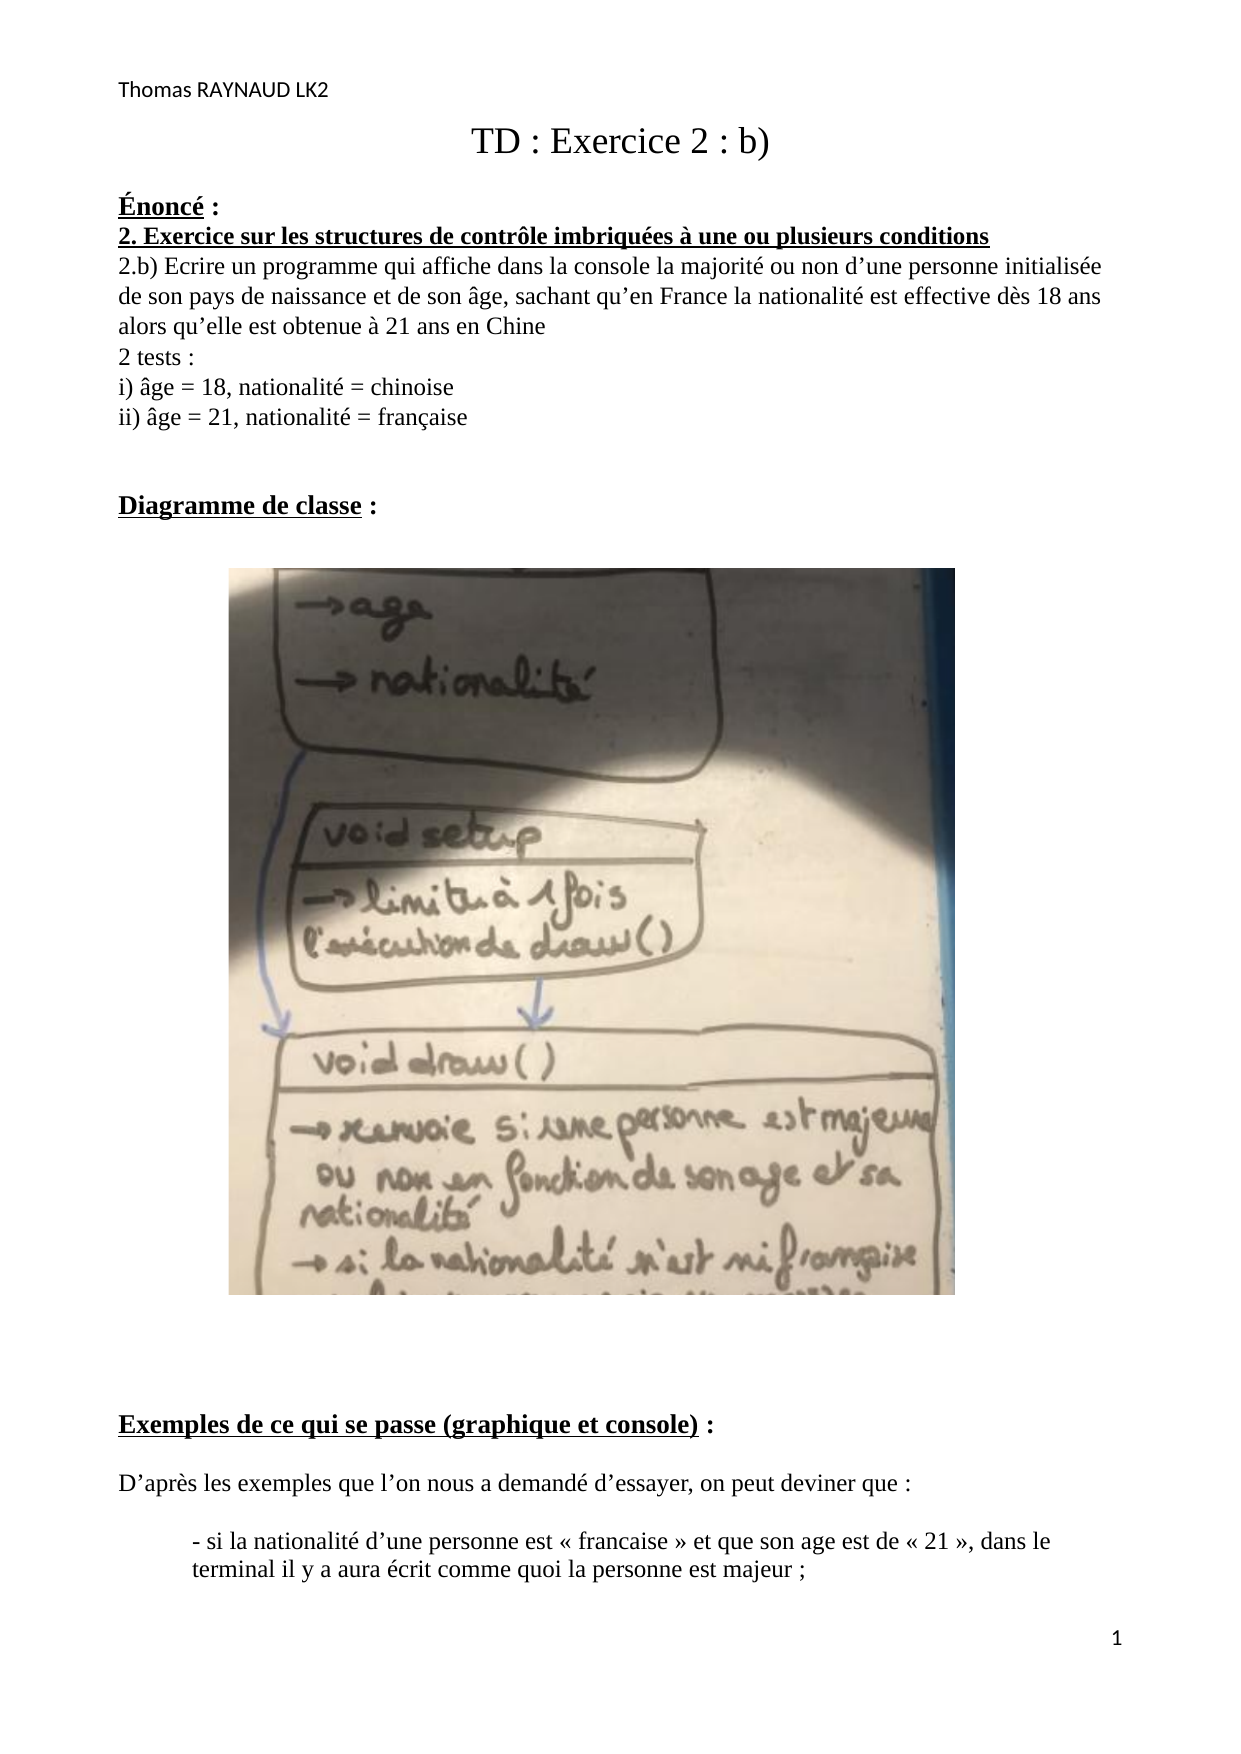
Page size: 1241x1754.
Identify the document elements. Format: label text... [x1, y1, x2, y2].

text TD : Exercice 2 : b) [118, 118, 1122, 161]
text 2. Exercice sur les structures de contrôle imbriquées à une ou plusieurs conditions [118, 221, 1122, 250]
text D’après les exemples que l’on nous a demandé d’essayer, on peut deviner que : [118, 1468, 1122, 1497]
text Énoncé : [118, 190, 1122, 221]
text - si la nationalité d’une personne est « francaise » et que son age est de « 21 », dans le terminal il y a aura écrit comme quoi la personne est majeur ; [118, 1526, 1122, 1583]
text Diagramme de classe : [118, 489, 1122, 521]
text 2.b) Ecrire un programme qui affiche dans la console la majorité ou non d’une personne initialisée de son pays de naissance et de son âge, sachant qu’en France la nationalité est effective dès 18 ans alors qu’elle est obtenue à 21 ans en Chine 2 tests : i) âge = 18, nationalité = chinoise ii) âge = 21, nationalité = française [118, 251, 1122, 431]
text Exemples de ce qui se passe (graphique et console) : [118, 1408, 1122, 1439]
